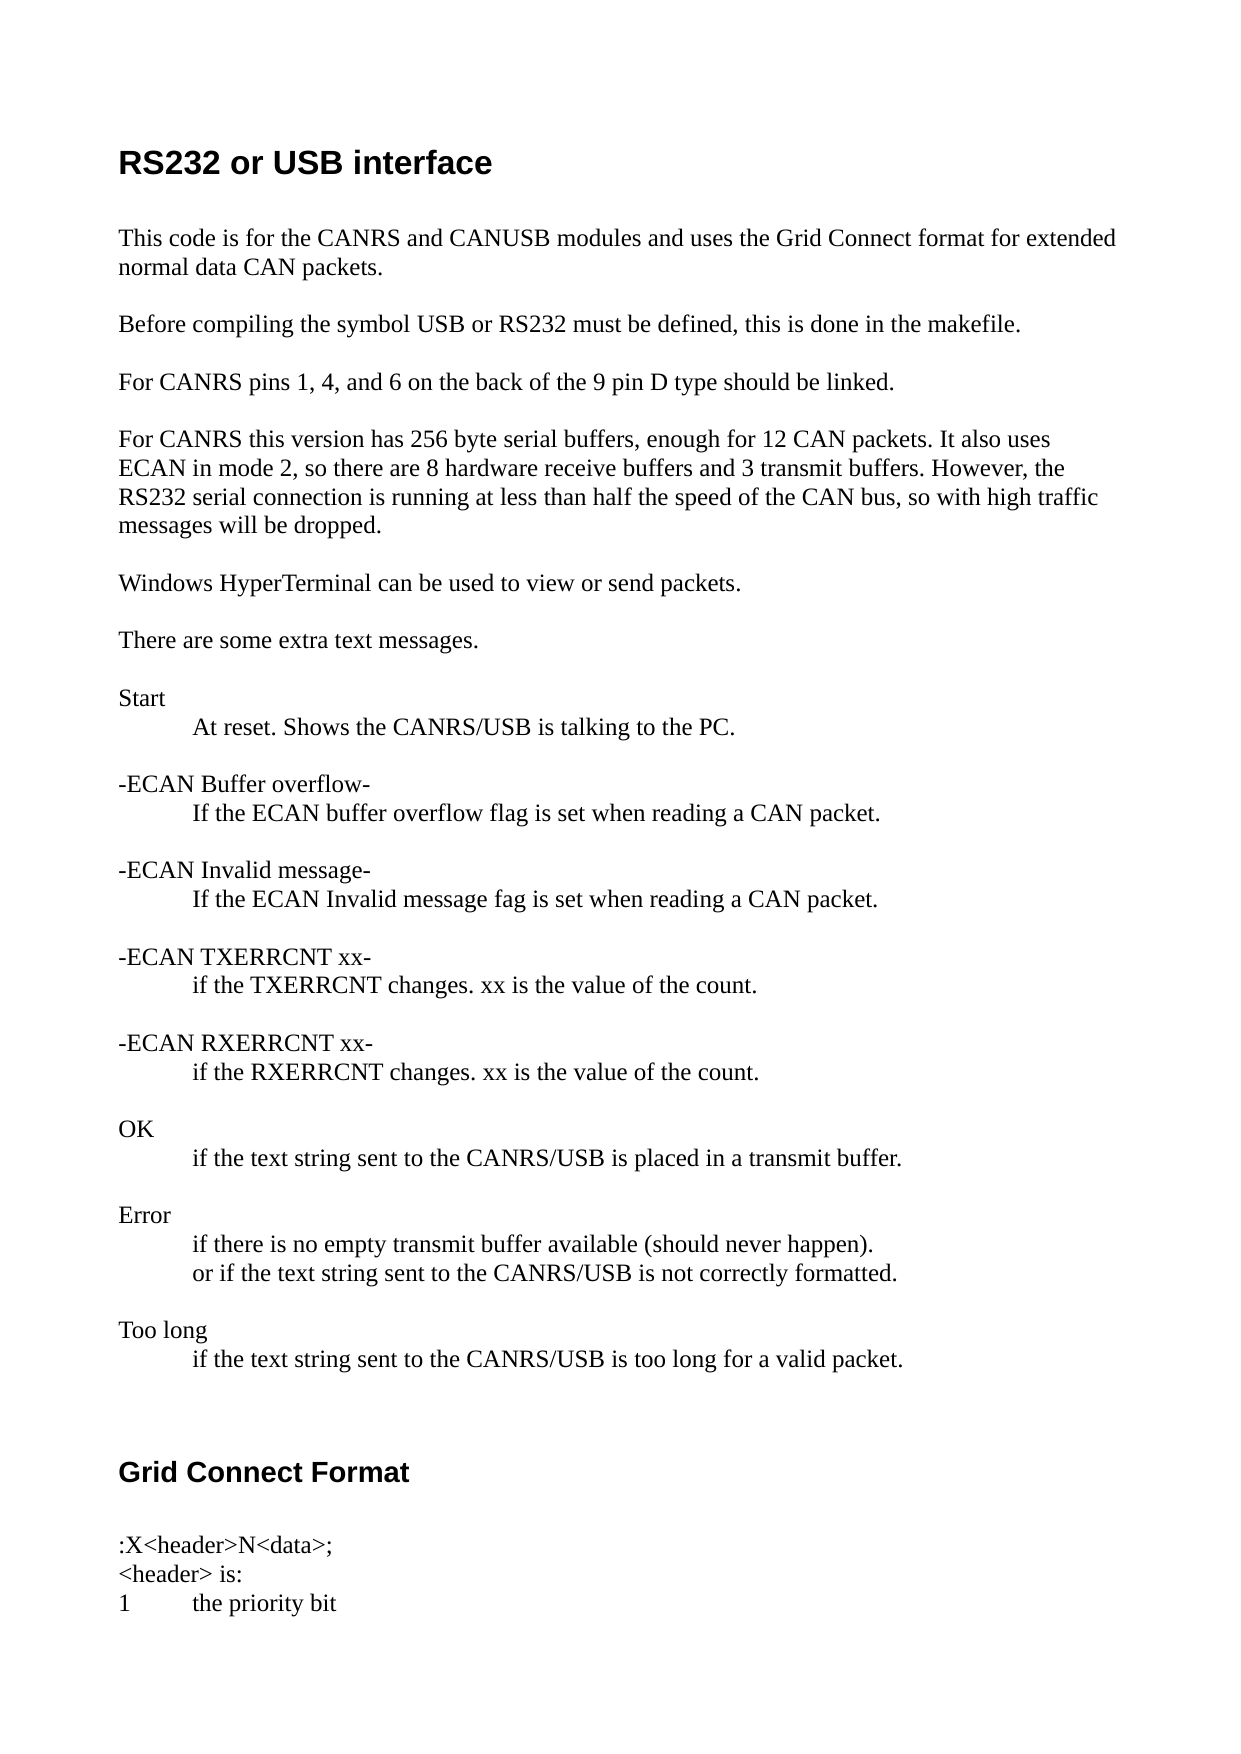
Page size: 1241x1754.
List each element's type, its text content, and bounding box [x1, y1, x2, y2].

text OK [118, 1114, 1122, 1143]
text For CANRS pins 1, 4, and 6 on the back of the 9 pin D type should be linked. [118, 367, 1122, 396]
subtitle Grid Connect Format [118, 1456, 1122, 1489]
text Start [118, 683, 1122, 712]
text If the ECAN Invalid message fag is set when reading a CAN packet. [118, 884, 1122, 913]
text This code is for the CANRS and CANUSB modules and uses the Grid Connect format for extended normal data CAN packets. [118, 223, 1122, 281]
text if the TXERRCNT changes. xx is the value of the count. [118, 971, 1122, 999]
text -ECAN RXERRCNT xx- [118, 1028, 1122, 1057]
text Too long [118, 1316, 1122, 1344]
text -ECAN Invalid message- [118, 856, 1122, 884]
text Error [118, 1201, 1122, 1229]
text -ECAN Buffer overflow- [118, 769, 1122, 798]
subtitle RS232 or USB interface [118, 143, 1122, 182]
text or if the text string sent to the CANRS/USB is not correctly formatted. [118, 1258, 1122, 1287]
text if the RXERRCNT changes. xx is the value of the count. [118, 1057, 1122, 1086]
text :X<header>N<data>; [118, 1530, 1122, 1559]
text Windows HyperTerminal can be used to view or send packets. [118, 568, 1122, 597]
text 1 the priority bit [118, 1588, 1122, 1617]
text <header> is: [118, 1559, 1122, 1588]
text if the text string sent to the CANRS/USB is too long for a valid packet. [118, 1344, 1122, 1373]
text For CANRS this version has 256 byte serial buffers, enough for 12 CAN packets. It also uses ECAN in mode 2, so there are 8 hardware receive buffers and 3 transmit buffers. However, the RS232 serial connection is running at less than half the speed of the CAN bus, so with high traffic messages will be dropped. [118, 424, 1122, 539]
text if there is no empty transmit buffer available (should never happen). [118, 1229, 1122, 1258]
text If the ECAN buffer overflow flag is set when reading a CAN packet. [118, 798, 1122, 827]
text Before compiling the symbol USB or RS232 must be defined, this is done in the makefile. [118, 309, 1122, 338]
text There are some extra text messages. [118, 626, 1122, 654]
text -ECAN TXERRCNT xx- [118, 942, 1122, 971]
text if the text string sent to the CANRS/USB is placed in a transmit buffer. [118, 1143, 1122, 1172]
text At reset. Shows the CANRS/USB is talking to the PC. [118, 712, 1122, 741]
